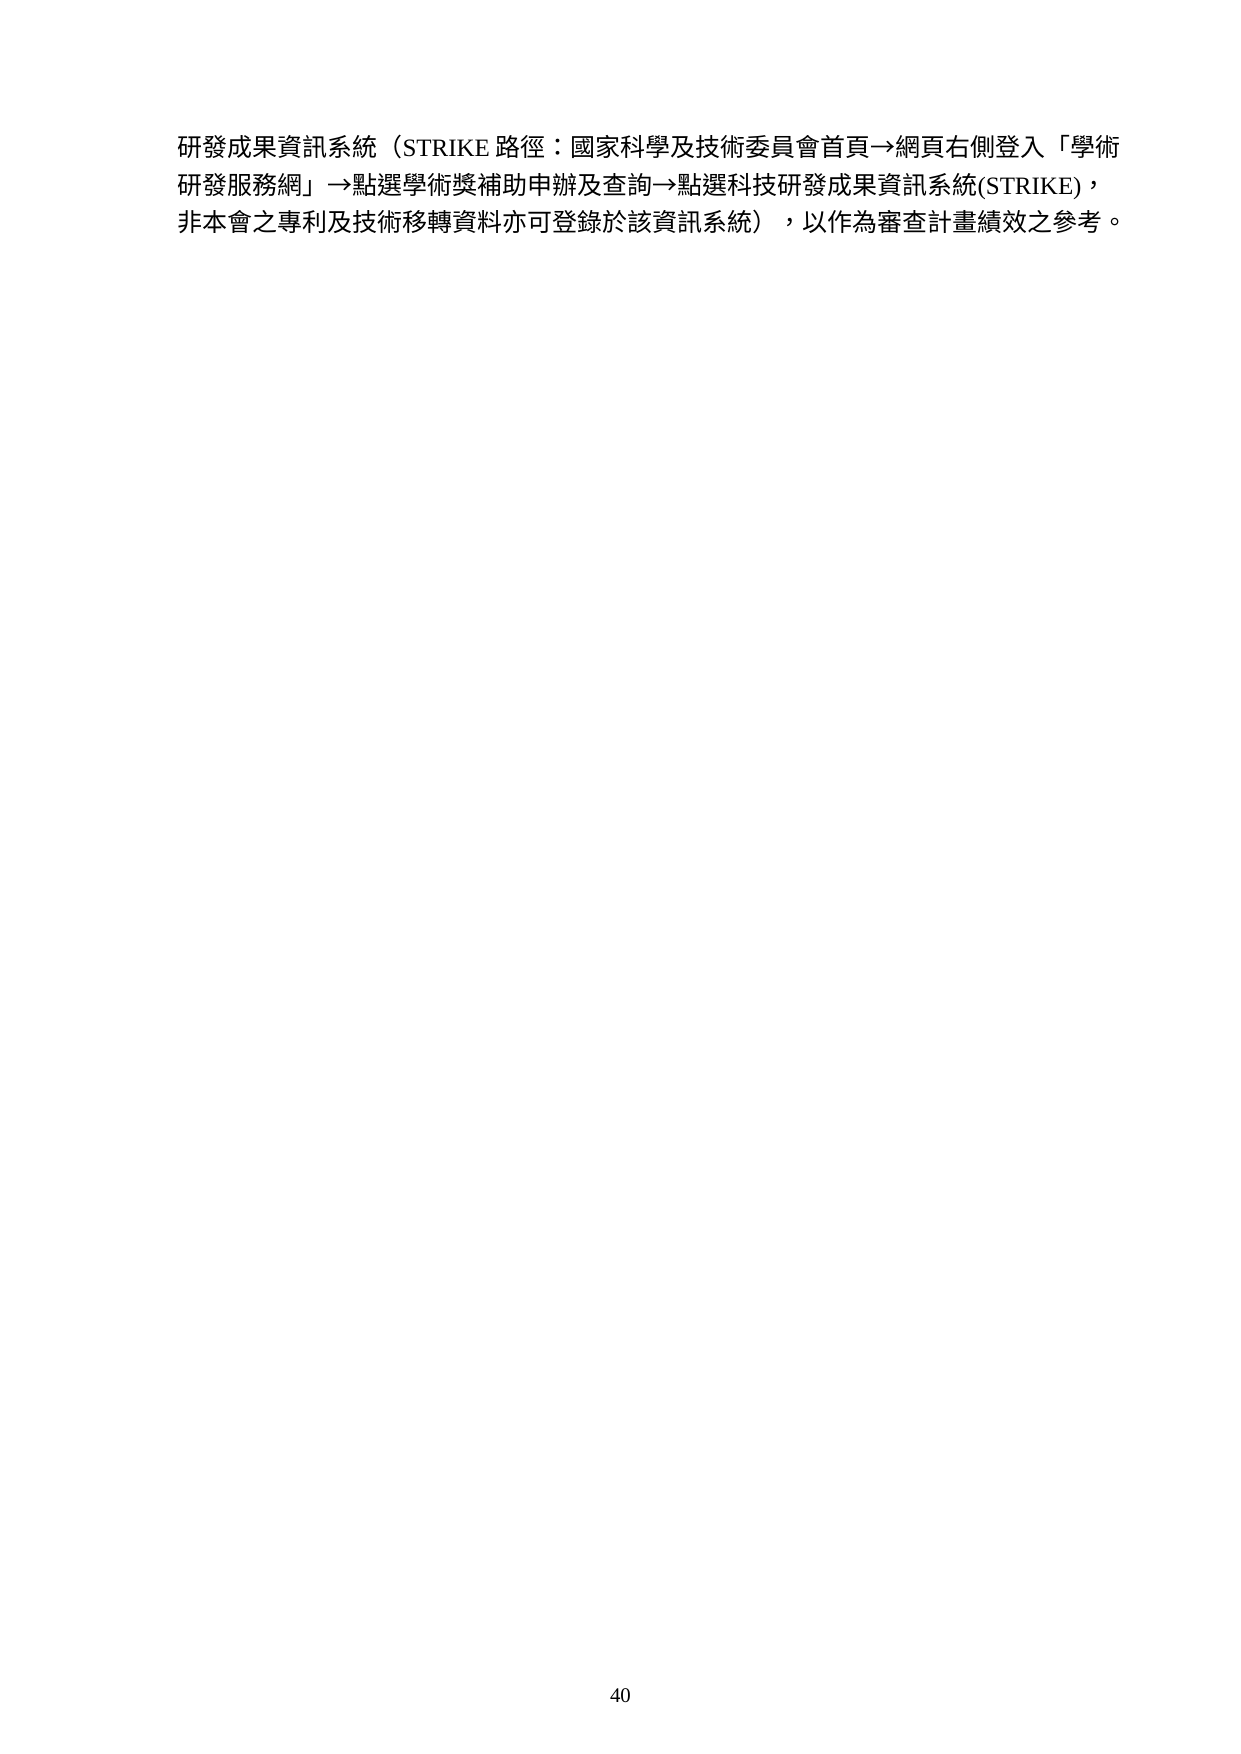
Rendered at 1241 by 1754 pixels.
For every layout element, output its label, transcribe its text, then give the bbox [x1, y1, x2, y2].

list 計畫主持人及共同主持人之專利及技術移轉等研發成果績效，請務必登錄於本會科技研發成果資訊系統（STRIKE路徑：國家科學及技術委員會首頁→網頁右側登入「學術研發服務網」→點選學術獎補助申辦及查詢→點選科技研發成果資訊系統(STRIKE)，非本會之專利及技術移轉資料亦可登錄於該資訊系統），以作為審查計畫績效之參考。 [148, 127, 1122, 239]
